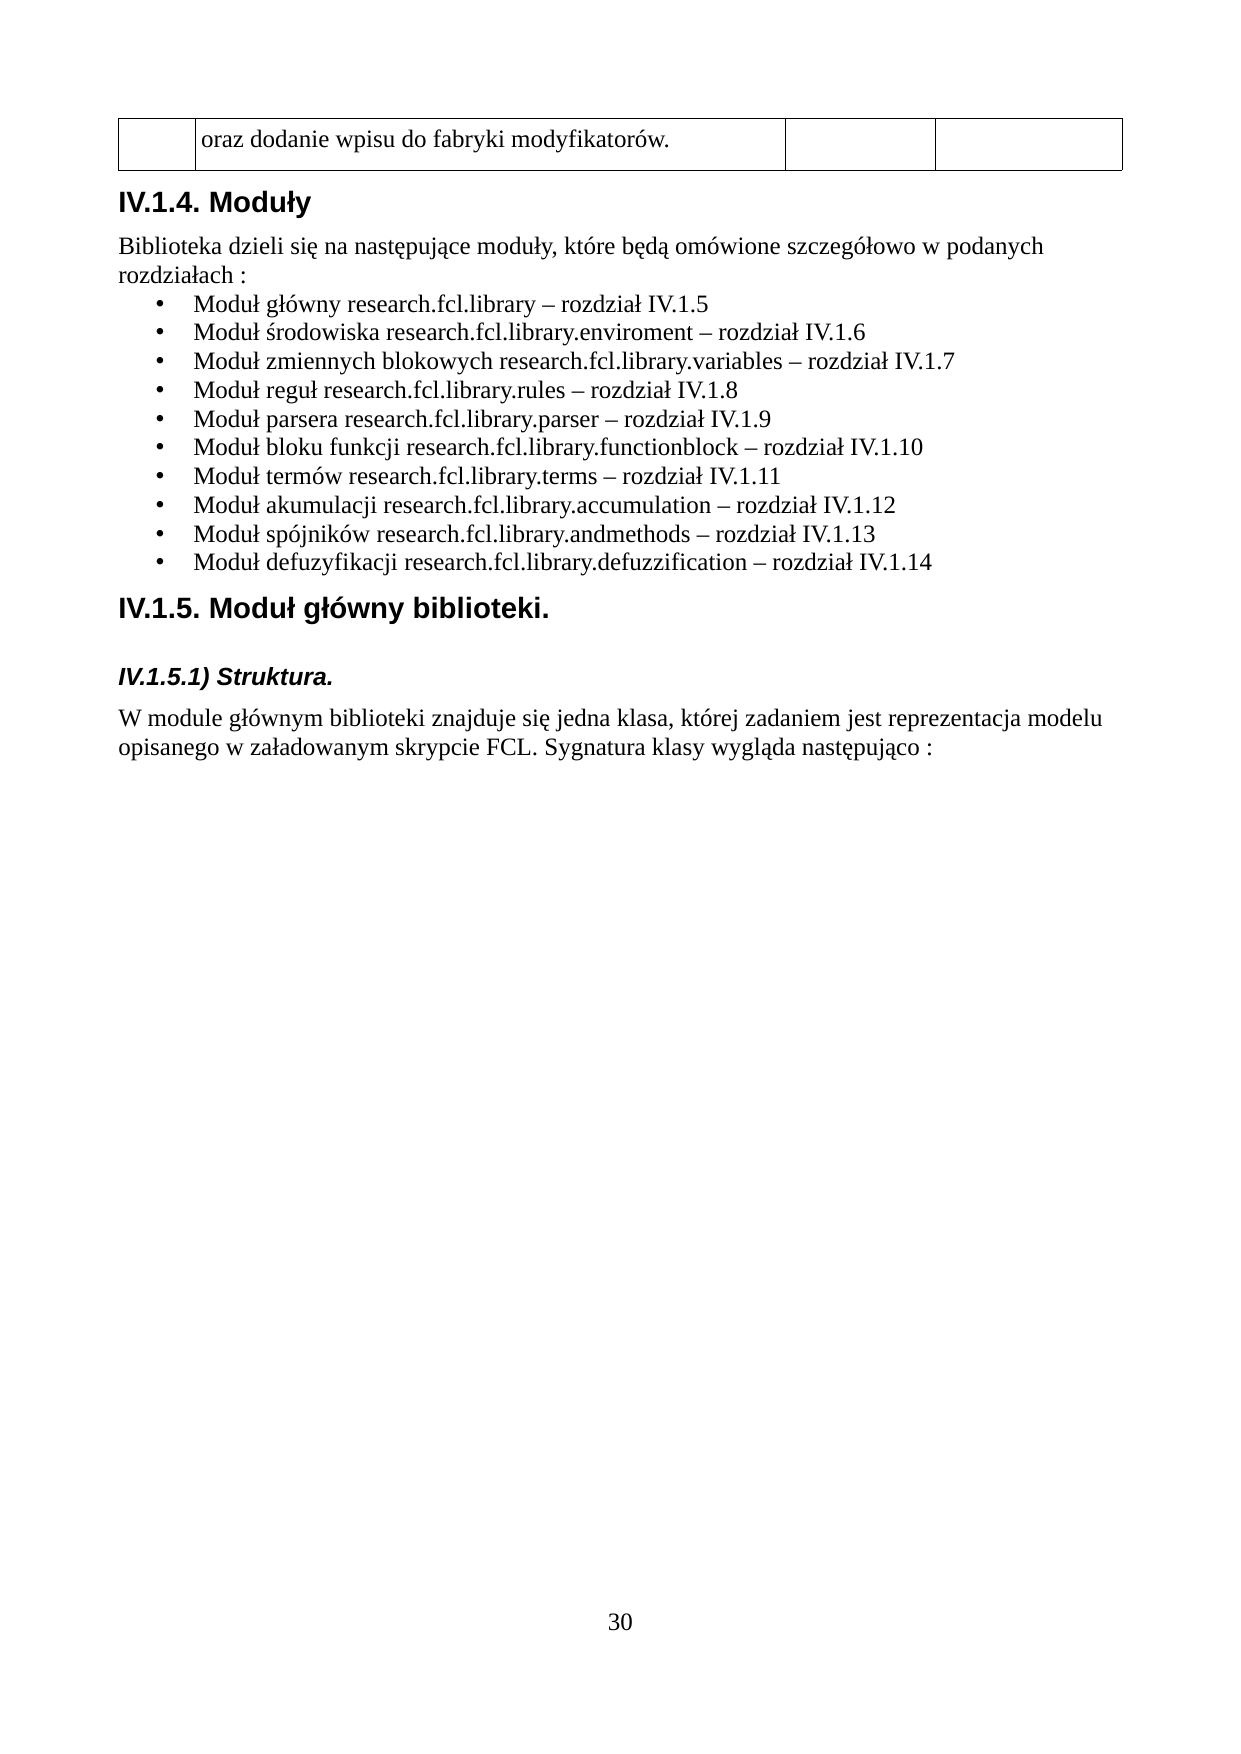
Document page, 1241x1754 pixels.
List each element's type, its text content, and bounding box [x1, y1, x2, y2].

list Moduł środowiska research.fcl.library.enviroment – rozdział IV.1.6 [156, 317, 1122, 346]
list Moduł główny research.fcl.library – rozdział IV.1.5 [156, 289, 1122, 317]
list Moduł parsera research.fcl.library.parser – rozdział IV.1.9 [156, 404, 1122, 432]
subtitle Moduł główny biblioteki. [118, 591, 1122, 624]
list Moduł defuzyfikacji research.fcl.library.defuzzification – rozdział IV.1.14 [156, 547, 1122, 576]
table_cell [936, 119, 1122, 170]
table_cell [786, 119, 935, 170]
subtitle Struktura. [118, 662, 1122, 691]
subtitle Moduły [118, 185, 1122, 219]
text W module głównym biblioteki znajduje się jedna klasa, której zadaniem jest reprezentacja modelu opisanego w załadowanym skrypcie FCL. Sygnatura klasy wygląda następująco : [118, 703, 1122, 761]
list Moduł bloku funkcji research.fcl.library.functionblock – rozdział IV.1.10 [156, 432, 1122, 461]
list Moduł termów research.fcl.library.terms – rozdział IV.1.11 [156, 461, 1122, 490]
list Moduł reguł research.fcl.library.rules – rozdział IV.1.8 [156, 375, 1122, 404]
list Moduł zmiennych blokowych research.fcl.library.variables – rozdział IV.1.7 [156, 346, 1122, 375]
list Moduł spójników research.fcl.library.andmethods – rozdział IV.1.13 [156, 519, 1122, 547]
text Biblioteka dzieli się na następujące moduły, które będą omówione szczegółowo w podanych rozdziałach : [118, 231, 1122, 289]
table_cell [119, 119, 195, 170]
table_cell oraz dodanie wpisu do fabryki modyfikatorów. [196, 119, 785, 170]
list Moduł akumulacji research.fcl.library.accumulation – rozdział IV.1.12 [156, 490, 1122, 519]
